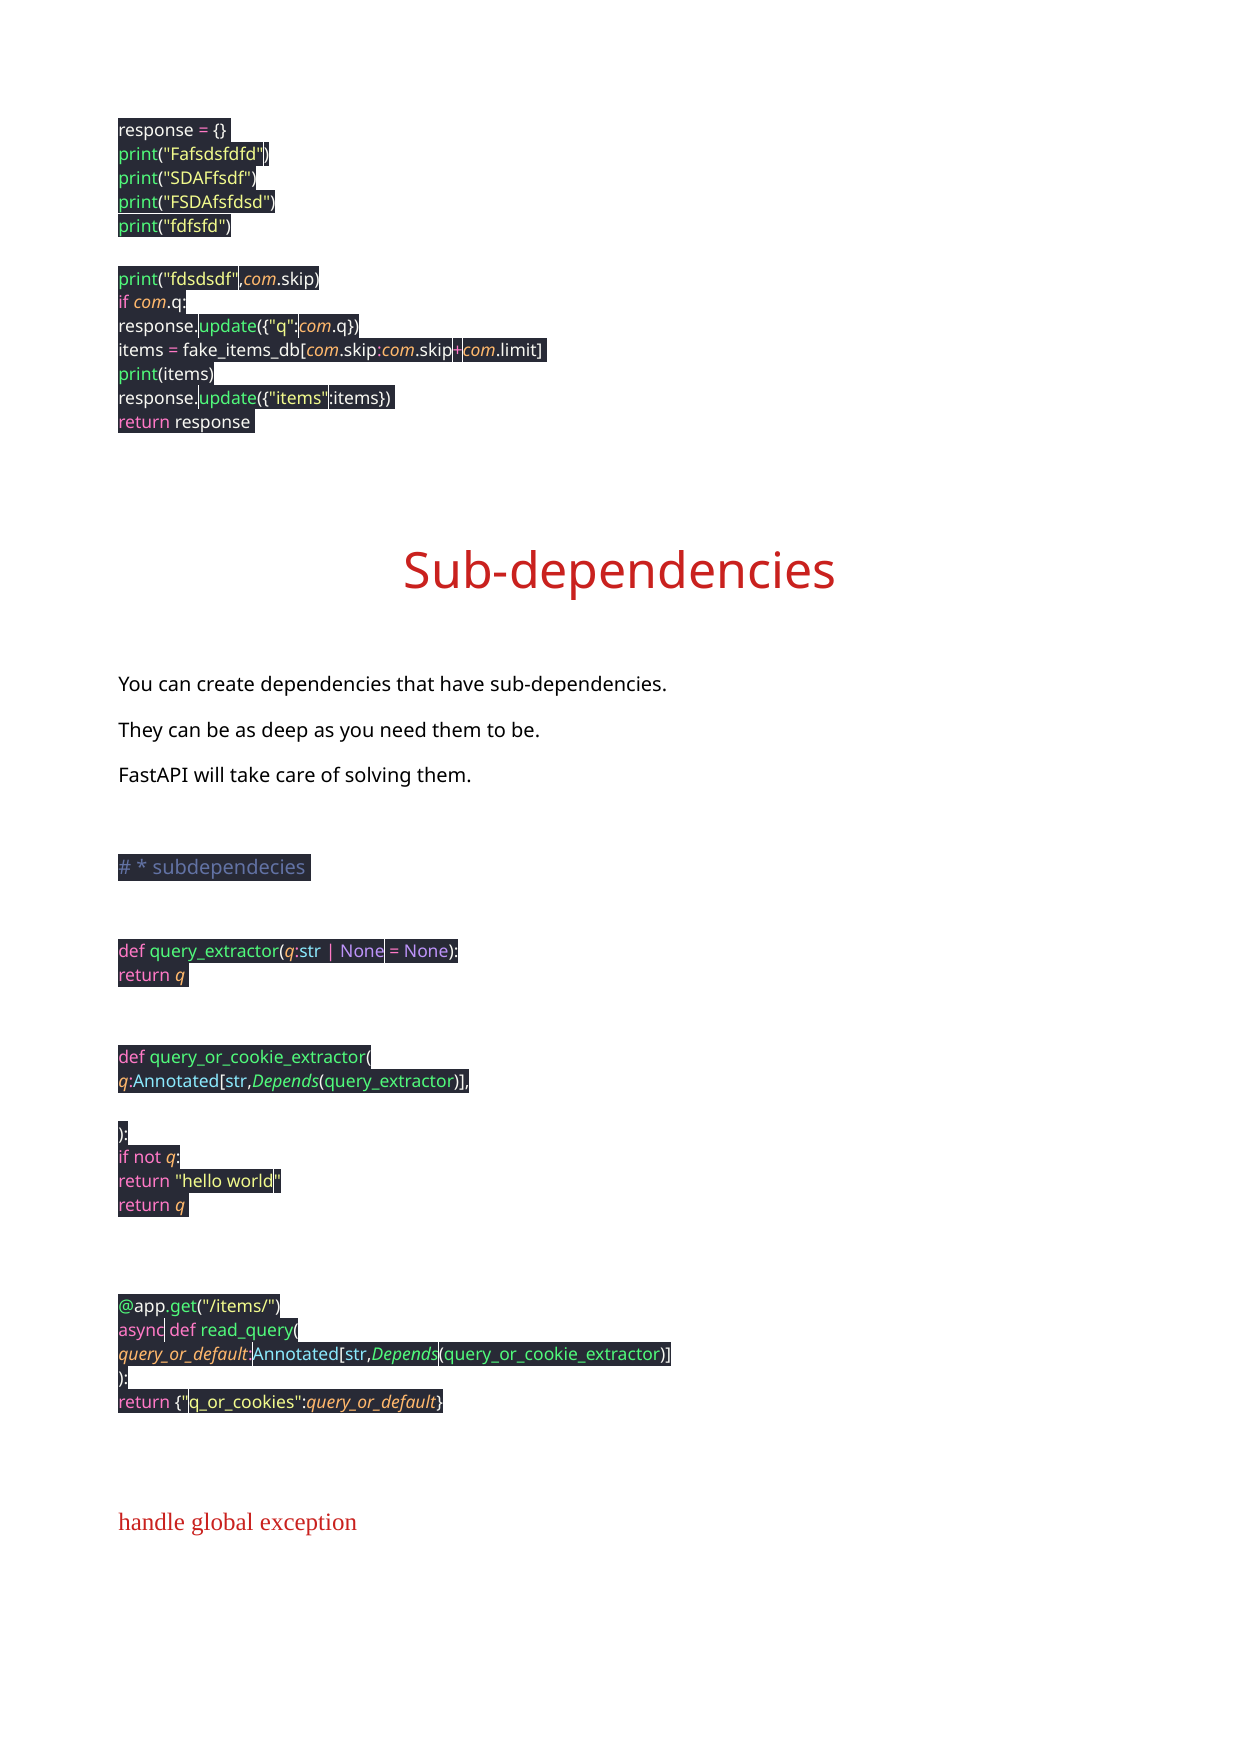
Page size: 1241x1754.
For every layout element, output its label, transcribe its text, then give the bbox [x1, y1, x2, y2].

text response.update({"items":items}) [118, 385, 1122, 409]
text print(items) [118, 362, 1122, 385]
text return q [118, 963, 1122, 987]
subtitle Sub-dependencies [118, 535, 1122, 603]
text print("SDAFfsdf") [118, 166, 1122, 190]
text def query_or_cookie_extractor( [118, 1045, 1122, 1069]
text if com.q: [118, 290, 1122, 314]
text response = {} [118, 118, 1122, 142]
text print("fdsdsdf",com.skip) [118, 266, 1122, 290]
text ): [118, 1366, 1122, 1389]
text query_or_default:Annotated[str,Depends(query_or_cookie_extractor)] [118, 1342, 1122, 1366]
text FastAPI will take care of solving them. [118, 762, 1122, 789]
text def query_extractor(q:str | None = None): [118, 939, 1122, 963]
text if not q: [118, 1145, 1122, 1169]
text print("fdfsfd") [118, 213, 1122, 237]
text return response [118, 409, 1122, 433]
text handle global exception [118, 1507, 1122, 1536]
text print("Fafsdsfdfd") [118, 142, 1122, 166]
text They can be as deep as you need them to be. [118, 716, 1122, 743]
text return q [118, 1193, 1122, 1217]
text return "hello world" [118, 1169, 1122, 1193]
text q:Annotated[str,Depends(query_extractor)], [118, 1069, 1122, 1093]
text # * subdependecies [118, 853, 1122, 881]
text You can create dependencies that have sub-dependencies. [118, 670, 1122, 697]
text async def read_query( [118, 1318, 1122, 1342]
text ): [118, 1121, 1122, 1145]
text @app.get("/items/") [118, 1294, 1122, 1318]
text items = fake_items_db[com.skip:com.skip+com.limit] [118, 338, 1122, 362]
text print("FSDAfsfdsd") [118, 190, 1122, 213]
text response.update({"q":com.q}) [118, 314, 1122, 338]
text return {"q_or_cookies":query_or_default} [118, 1389, 1122, 1413]
